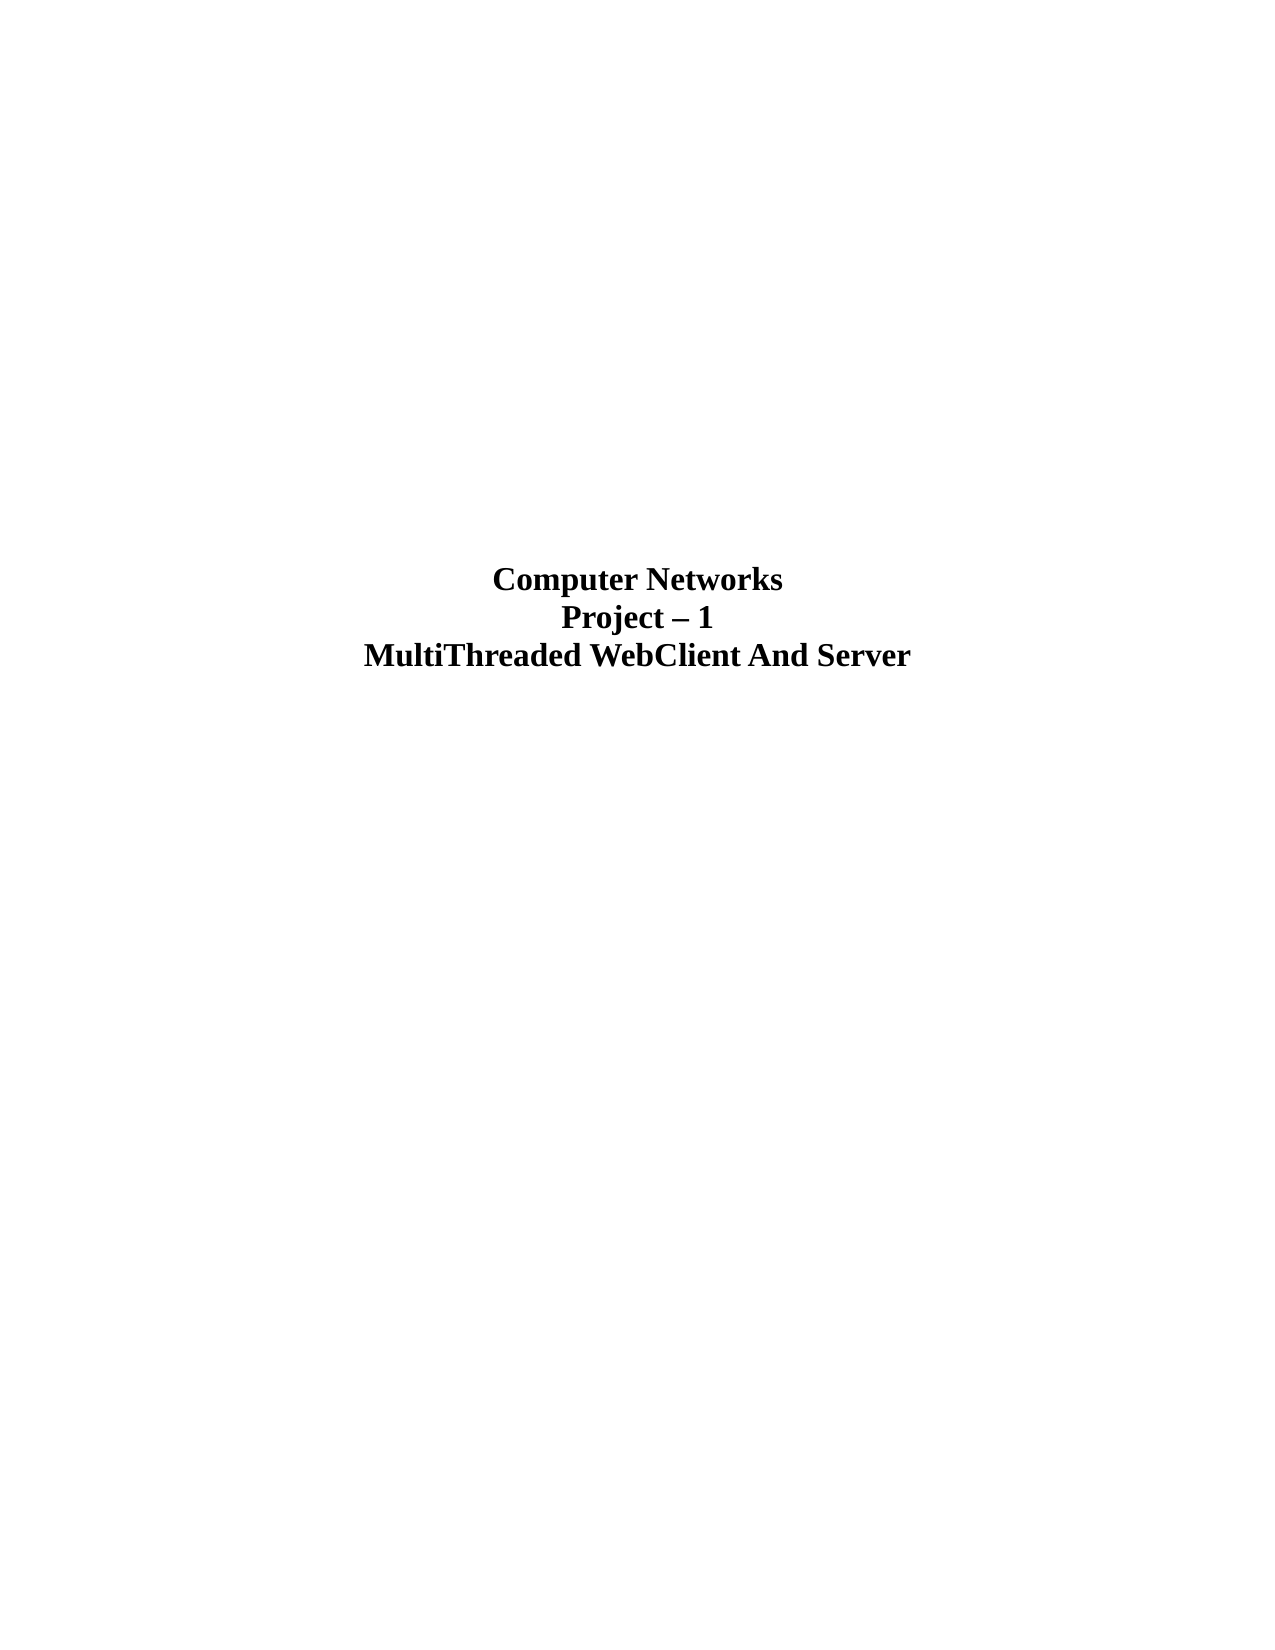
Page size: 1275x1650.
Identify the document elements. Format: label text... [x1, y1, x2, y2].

text MultiThreaded WebClient And Server [118, 636, 1157, 674]
text Project – 1 [118, 597, 1157, 636]
text Computer Networks [118, 559, 1157, 597]
